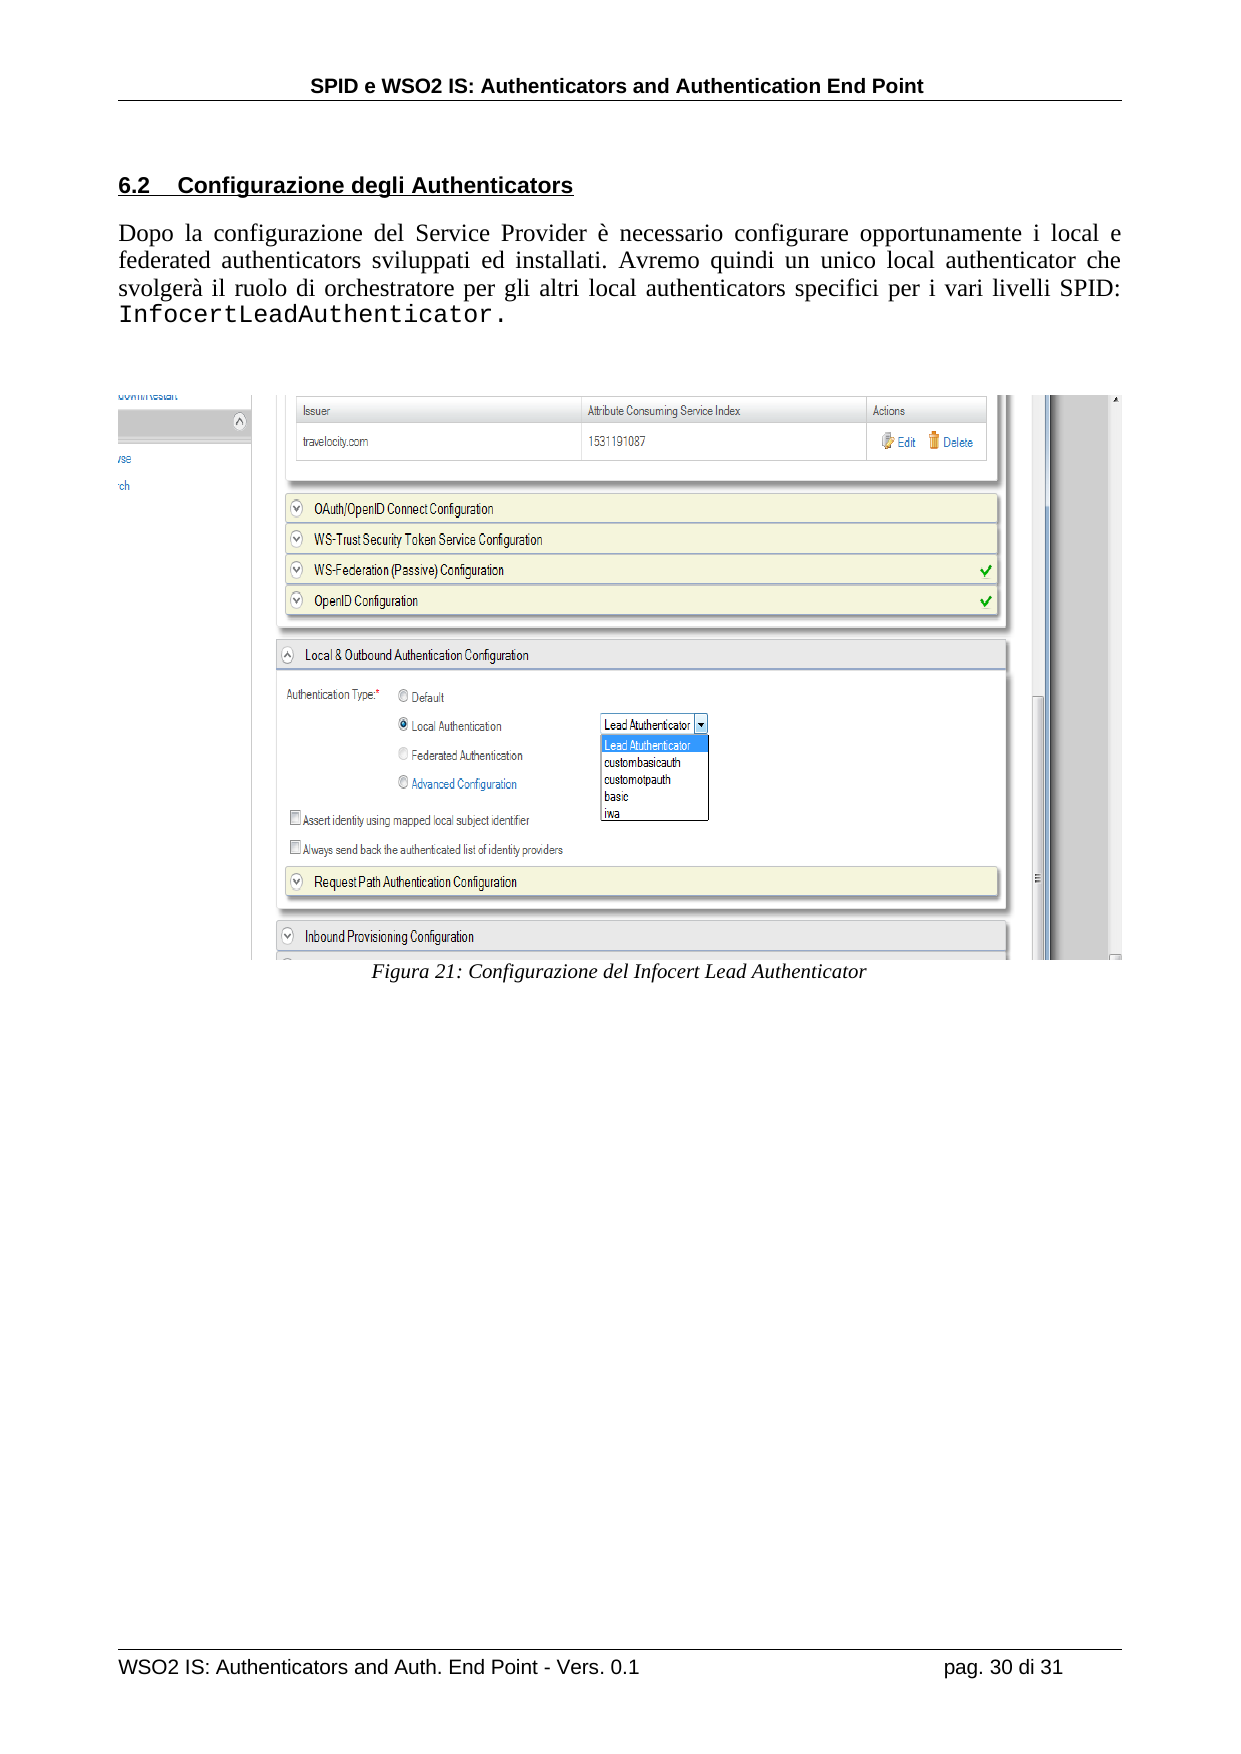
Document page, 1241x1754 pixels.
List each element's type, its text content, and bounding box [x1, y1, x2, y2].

text Dopo la configurazione del Service Provider è necessario configurare opportunamente i local e federated authenticators sviluppati ed installati. Avremo quindi un unico local authenticator che svolgerà il ruolo di orchestratore per gli altri local authenticators specifici per i vari livelli SPID: InfocertLeadAuthenticator. [118, 219, 1122, 330]
picture [118, 395, 1122, 960]
subtitle Configurazione degli Authenticators [118, 173, 1122, 198]
text Figura 21: Configurazione del Infocert Lead Authenticator [118, 960, 1122, 983]
